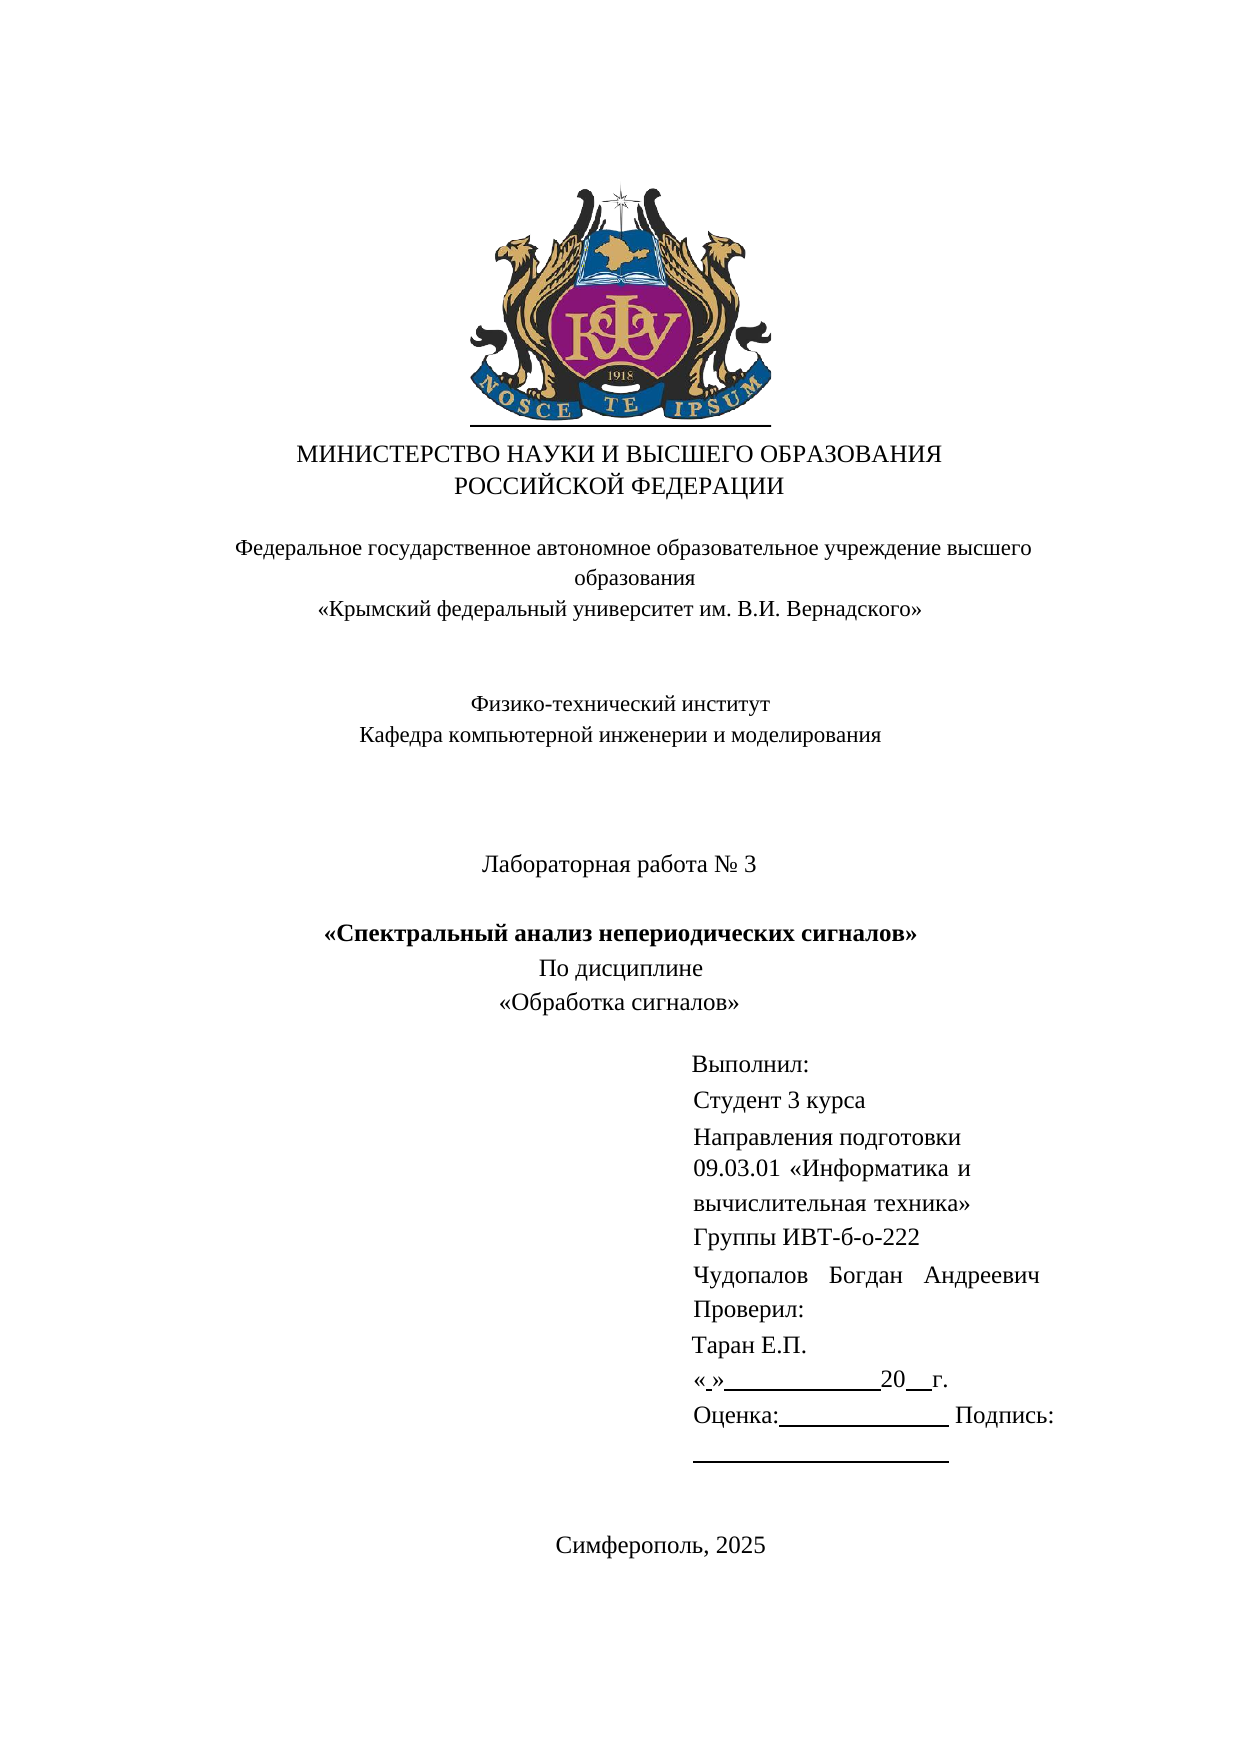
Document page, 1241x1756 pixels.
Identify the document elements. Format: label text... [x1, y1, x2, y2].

text « » 20 г. Оценка: Подпись: [693, 1364, 948, 1461]
text Федеральное государственное автономное образовательное учреждение высшего образования [235, 534, 1137, 590]
text Физико-технический институт [185, 690, 1056, 717]
text МИНИСТЕРСТВО НАУКИ И ВЫСШЕГО ОБРАЗОВАНИЯ РОССИЙСКОЙ ФЕДЕРАЦИИ [213, 439, 1026, 500]
text По дисциплине [185, 953, 1057, 981]
text «Крымский федеральный университет им. В.И. Вернадского» [185, 595, 1055, 621]
text Чудопалов Богдан Андреевич Проверил: [693, 1260, 1040, 1323]
picture [470, 181, 772, 427]
text «Спектральный анализ непериодических сигналов» [185, 918, 1056, 947]
text ­Симферополь, 2025 [245, 1530, 1076, 1558]
text «Обработка сигналов» [185, 987, 1053, 1016]
text Выполнил: [691, 1049, 1137, 1078]
text 09.03.01 «Информатика и вычислительная техника» Группы ИВТ-б-о-222 [693, 1153, 971, 1251]
text Кафедра компьютерной инженерии и моделирования [185, 722, 1056, 748]
text Лабораторная работа № 3 [185, 849, 1054, 878]
text Таран Е.П. [691, 1330, 1137, 1359]
text Направления подготовки [693, 1122, 1137, 1150]
text Студент 3 курса [693, 1086, 1137, 1114]
